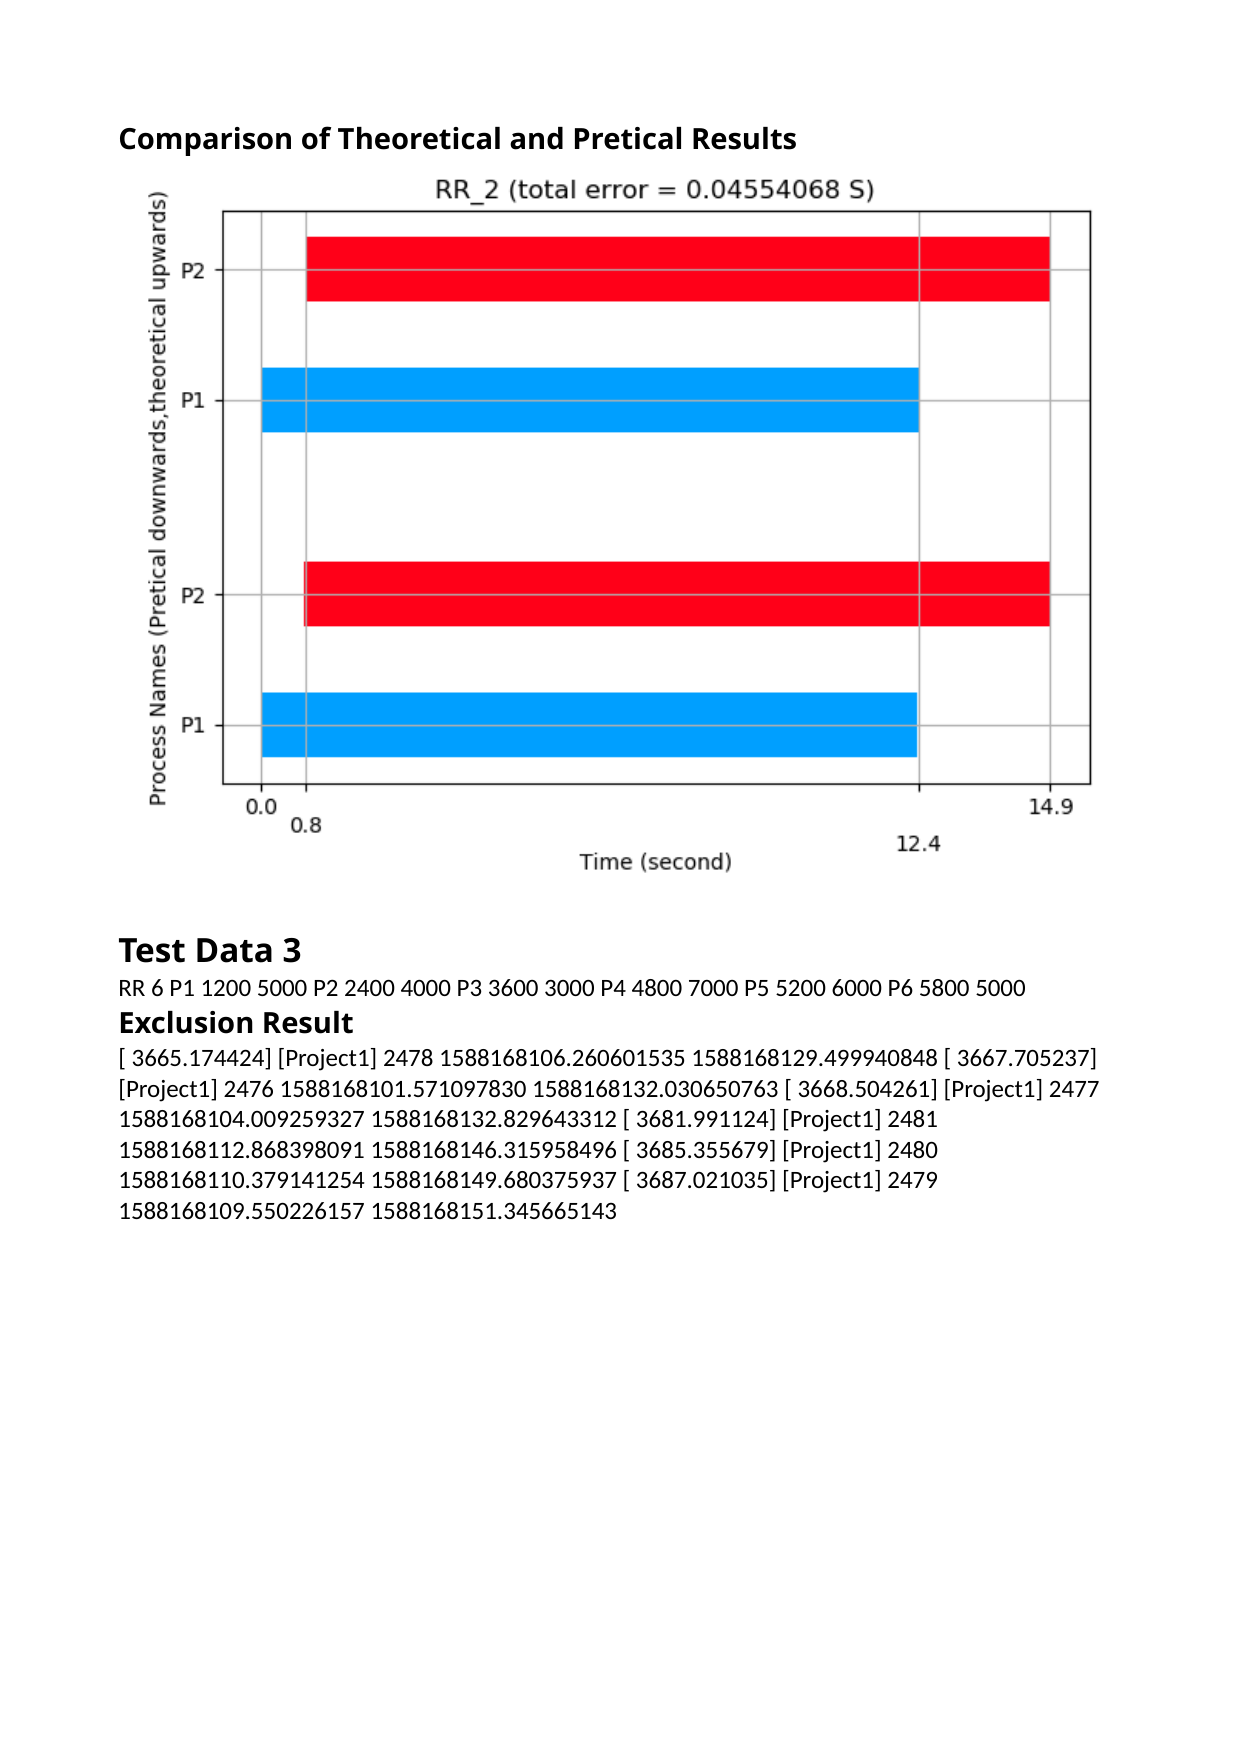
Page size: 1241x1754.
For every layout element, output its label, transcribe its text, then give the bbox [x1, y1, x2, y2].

subtitle Exclusion Result [118, 1002, 1122, 1042]
subtitle Comparison of Theoretical and Pretical Results [118, 118, 1122, 158]
subtitle Test Data 3 [118, 927, 1122, 972]
text RR 6 P1 1200 5000 P2 2400 4000 P3 3600 3000 P4 4800 7000 P5 5200 6000 P6 5800 5000 [118, 972, 1122, 1002]
picture [127, 157, 1113, 896]
text [ 3665.174424] [Project1] 2478 1588168106.260601535 1588168129.499940848 [ 3667.705237] [Project1] 2476 1588168101.571097830 1588168132.030650763 [ 3668.504261] [Project1] 2477 1588168104.009259327 1588168132.829643312 [ 3681.991124] [Project1] 2481 1588168112.868398091 1588168146.315958496 [ 3685.355679] [Project1] 2480 1588168110.379141254 1588168149.680375937 [ 3687.021035] [Project1] 2479 1588168109.550226157 1588168151.345665143 [118, 1042, 1122, 1225]
